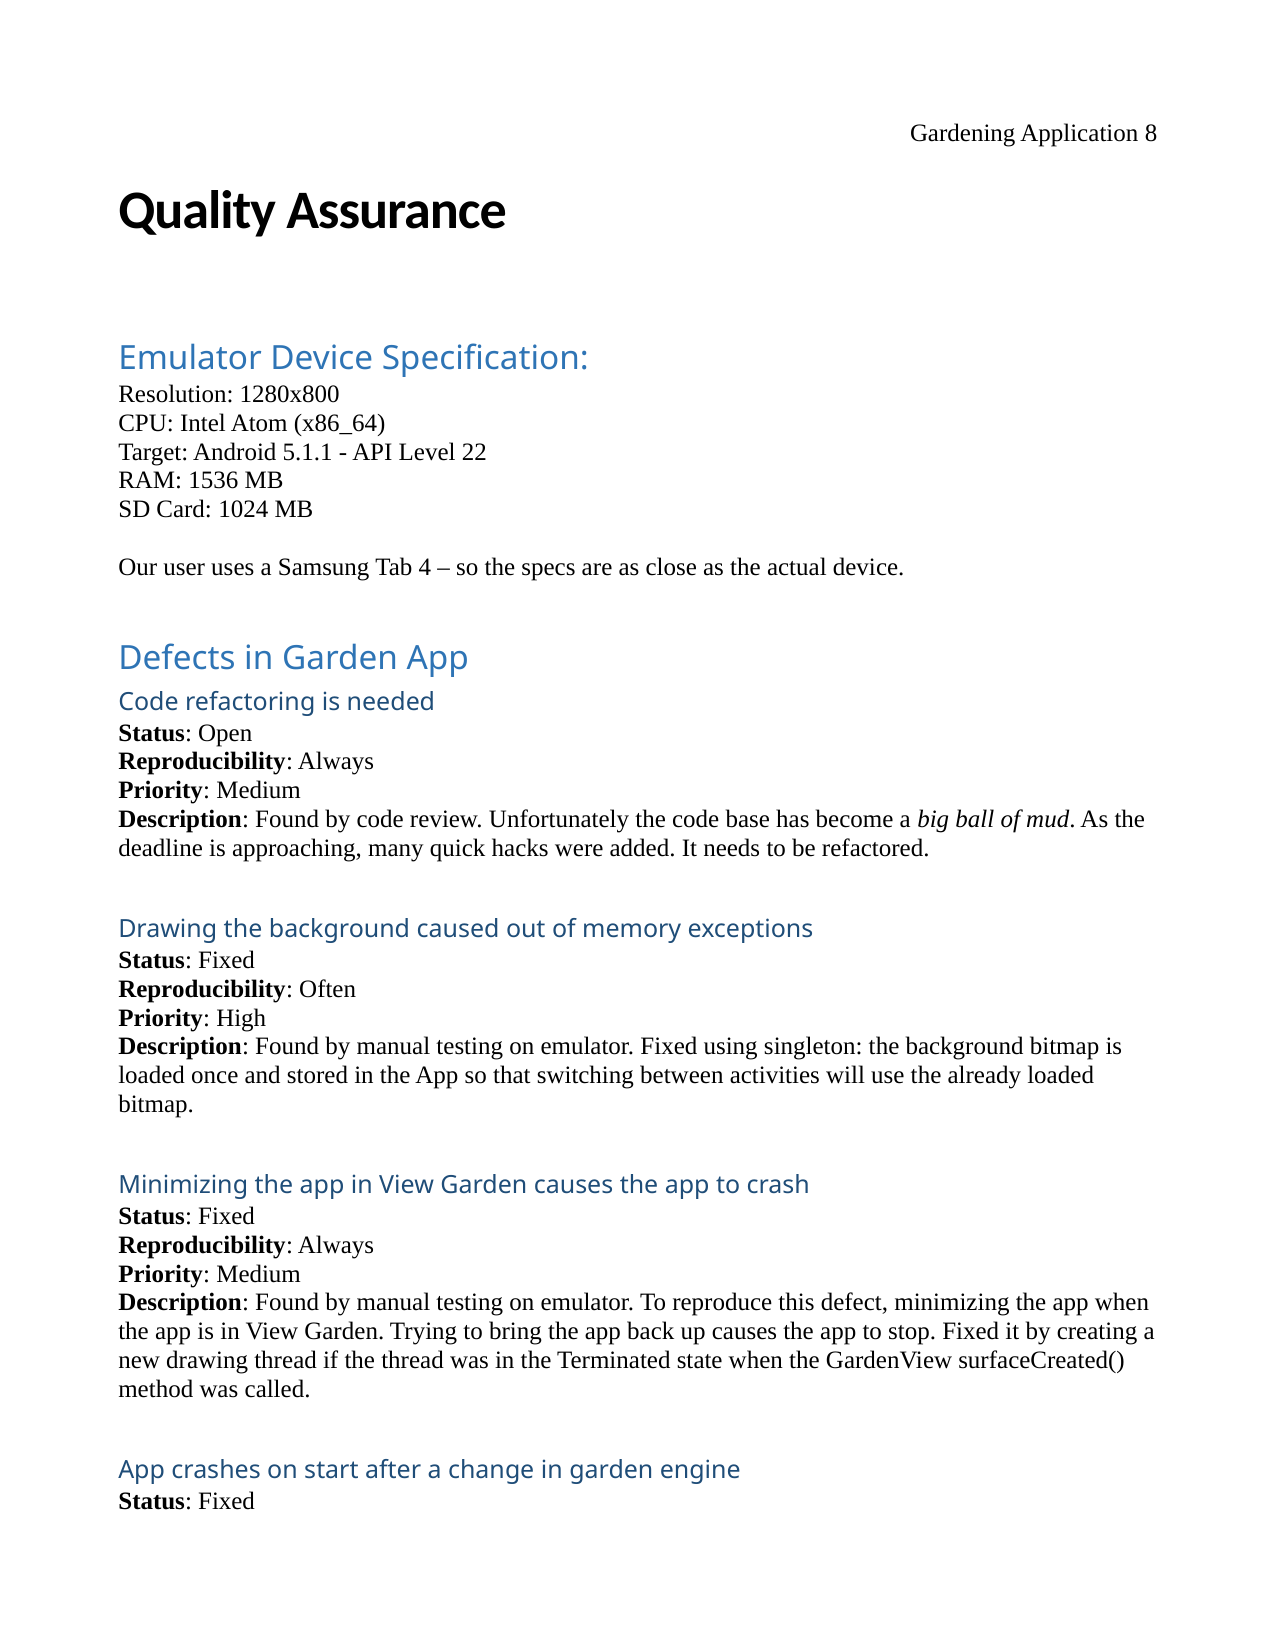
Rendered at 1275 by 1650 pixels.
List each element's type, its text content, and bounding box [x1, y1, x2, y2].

text Description: Found by manual testing on emulator. Fixed using singleton: the background bitmap is loaded once and stored in the App so that switching between activities will use the already loaded bitmap. [118, 1031, 1157, 1118]
text Priority: High [118, 1003, 1157, 1031]
subtitle Drawing the background caused out of memory exceptions [118, 911, 1157, 945]
text SD Card: 1024 MB [118, 494, 1157, 523]
text Description: Found by code review. Unfortunately the code base has become a big ball of mud. As the deadline is approaching, many quick hacks were added. It needs to be refactored. [118, 804, 1157, 861]
text Status: Fixed [118, 1201, 1157, 1230]
subtitle Emulator Device Specification: [118, 334, 1157, 379]
text Target: Android 5.1.1 - API Level 22 [118, 437, 1157, 465]
title Quality Assurance [118, 176, 1157, 242]
text RAM: 1536 MB [118, 465, 1157, 494]
text Reproducibility: Often [118, 974, 1157, 1003]
text Description: Found by manual testing on emulator. To reproduce this defect, minimizing the app when the app is in View Garden. Trying to bring the app back up causes the app to stop. Fixed it by creating a new drawing thread if the thread was in the Terminated state when the GardenView surfaceCreated() method was called. [118, 1287, 1157, 1402]
text CPU: Intel Atom (x86_64) [118, 408, 1157, 437]
text Our user uses a Samsung Tab 4 – so the specs are as close as the actual device. [118, 552, 1157, 580]
subtitle Code refactoring is needed [118, 684, 1157, 718]
subtitle App crashes on start after a change in garden engine [118, 1452, 1157, 1486]
text Status: Open [118, 718, 1157, 746]
subtitle Defects in Garden App [118, 634, 1157, 679]
text Status: Fixed [118, 945, 1157, 974]
text Status: Fixed [118, 1486, 1157, 1515]
text Reproducibility: Always [118, 746, 1157, 775]
text Priority: Medium [118, 775, 1157, 804]
text Reproducibility: Always [118, 1230, 1157, 1259]
text Priority: Medium [118, 1259, 1157, 1287]
text Resolution: 1280x800 [118, 379, 1157, 408]
subtitle Minimizing the app in View Garden causes the app to crash [118, 1167, 1157, 1201]
